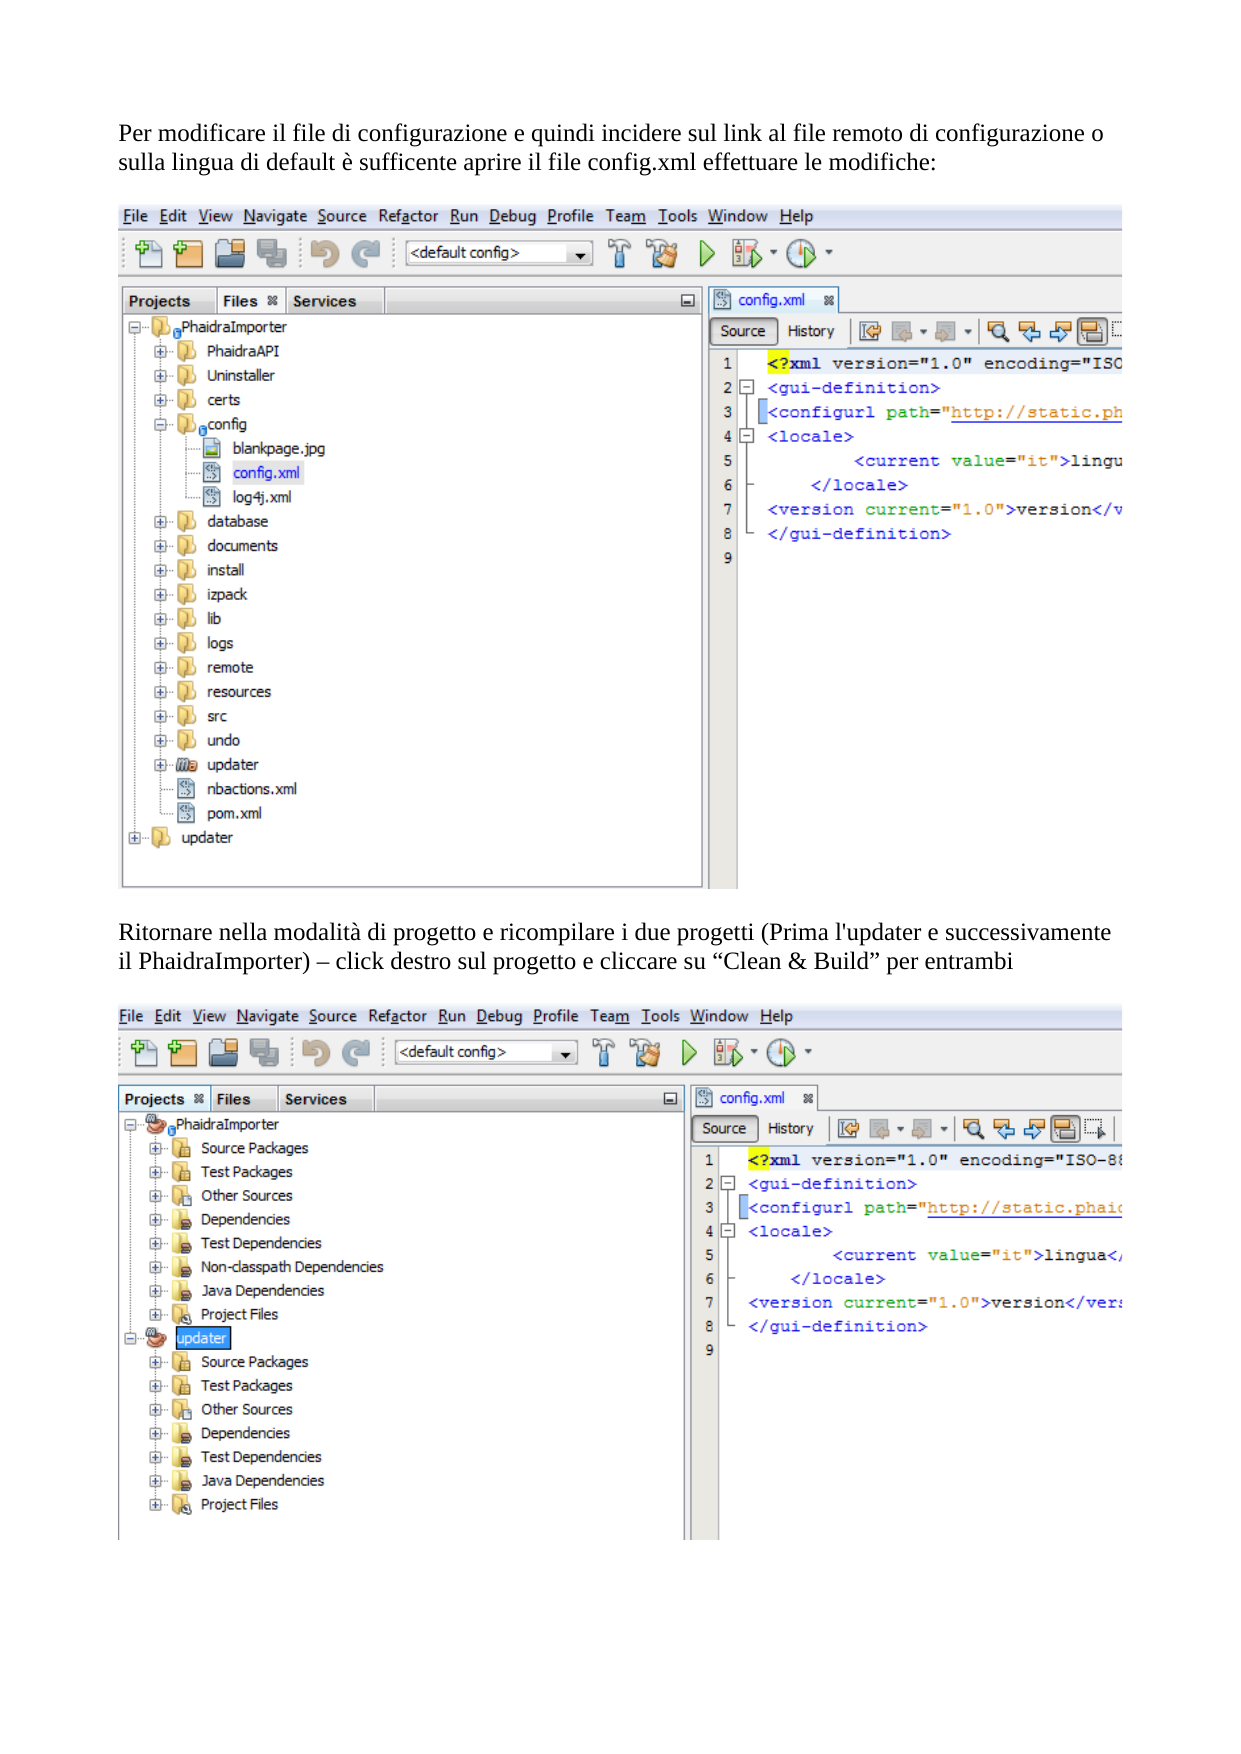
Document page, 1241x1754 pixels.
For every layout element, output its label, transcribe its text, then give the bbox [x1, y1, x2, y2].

text Per modificare il file di configurazione e quindi incidere sul link al file remoto di configurazione o sulla lingua di default è sufficente aprire il file config.xml effettuare le modifiche: [118, 118, 1122, 176]
text Ritornare nella modalità di progetto e ricompilare i due progetti (Prima l'updater e successivamente il PhaidraImporter) – click destro sul progetto e cliccare su “Clean & Build” per entrambi [118, 917, 1122, 975]
picture [118, 1003, 1123, 1540]
picture [118, 204, 1123, 889]
